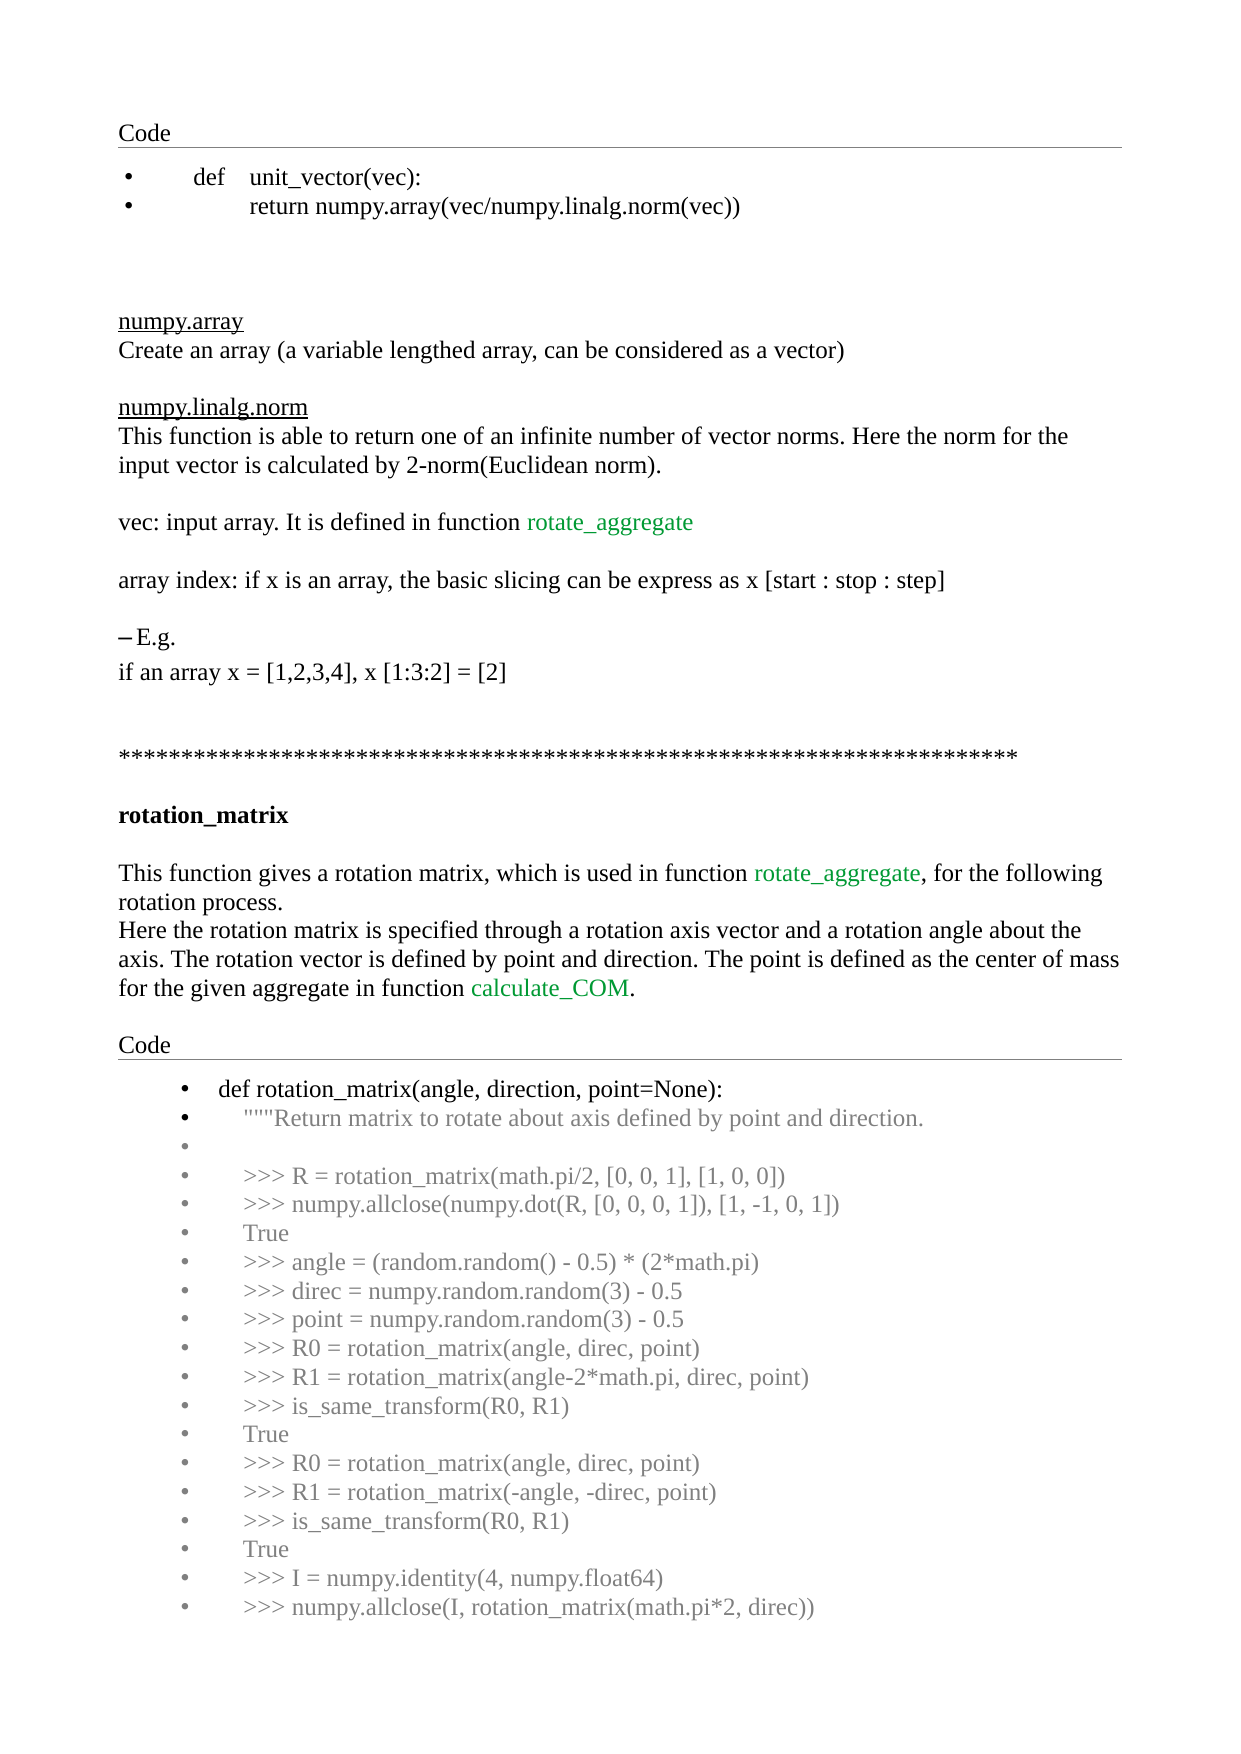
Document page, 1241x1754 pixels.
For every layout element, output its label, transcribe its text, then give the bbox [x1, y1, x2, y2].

text numpy.array [118, 306, 1122, 335]
list >>> numpy.allclose(numpy.dot(R, [0, 0, 0, 1]), [1, -1, 0, 1]) [181, 1189, 1122, 1218]
list >>> point = numpy.random.random(3) - 0.5 [181, 1304, 1122, 1333]
list E.g. [118, 622, 1122, 651]
list >>> R1 = rotation_matrix(angle-2*math.pi, direc, point) [181, 1362, 1122, 1391]
list >>> R0 = rotation_matrix(angle, direc, point) [181, 1333, 1122, 1362]
text numpy.linalg.norm [118, 392, 1122, 421]
list >>> R = rotation_matrix(math.pi/2, [0, 0, 1], [1, 0, 0]) [181, 1161, 1122, 1189]
list def unit_vector(vec): [124, 162, 1122, 191]
text vec: input array. It is defined in function rotate_aggregate [118, 507, 1122, 536]
text rotation_matrix [118, 800, 1122, 829]
list """Return matrix to rotate about axis defined by point and direction. [181, 1103, 1122, 1132]
text ************************************************************************ [118, 743, 1122, 772]
text This function gives a rotation matrix, which is used in function rotate_aggregate, for the following rotation process. [118, 858, 1122, 915]
list >>> R1 = rotation_matrix(-angle, -direc, point) [181, 1477, 1122, 1506]
text Create an array (a variable lengthed array, can be considered as a vector) [118, 335, 1122, 363]
list True [181, 1419, 1122, 1448]
list >>> direc = numpy.random.random(3) - 0.5 [181, 1276, 1122, 1304]
list >>> angle = (random.random() - 0.5) * (2*math.pi) [181, 1247, 1122, 1276]
list return numpy.array(vec/numpy.linalg.norm(vec)) [124, 191, 1122, 220]
list True [181, 1534, 1122, 1563]
list >>> is_same_transform(R0, R1) [181, 1506, 1122, 1534]
list def rotation_matrix(angle, direction, point=None): [181, 1074, 1122, 1103]
text Code [118, 1030, 1122, 1059]
text Code [118, 118, 1122, 147]
list >>> R0 = rotation_matrix(angle, direc, point) [181, 1448, 1122, 1477]
list >>> is_same_transform(R0, R1) [181, 1391, 1122, 1419]
list >>> numpy.allclose(I, rotation_matrix(math.pi*2, direc)) [181, 1592, 1122, 1621]
text if an array x = [1,2,3,4], x [1:3:2] = [2] [118, 657, 1122, 685]
list True [181, 1218, 1122, 1247]
list >>> I = numpy.identity(4, numpy.float64) [181, 1563, 1122, 1592]
text array index: if x is an array, the basic slicing can be express as x [start : stop : step] [118, 565, 1122, 593]
text Here the rotation matrix is specified through a rotation axis vector and a rotation angle about the axis. The rotation vector is defined by point and direction. The point is defined as the center of mass for the given aggregate in function calculate_COM. [118, 915, 1122, 1002]
text This function is able to return one of an infinite number of vector norms. Here the norm for the input vector is calculated by 2-norm(Euclidean norm). [118, 421, 1122, 478]
